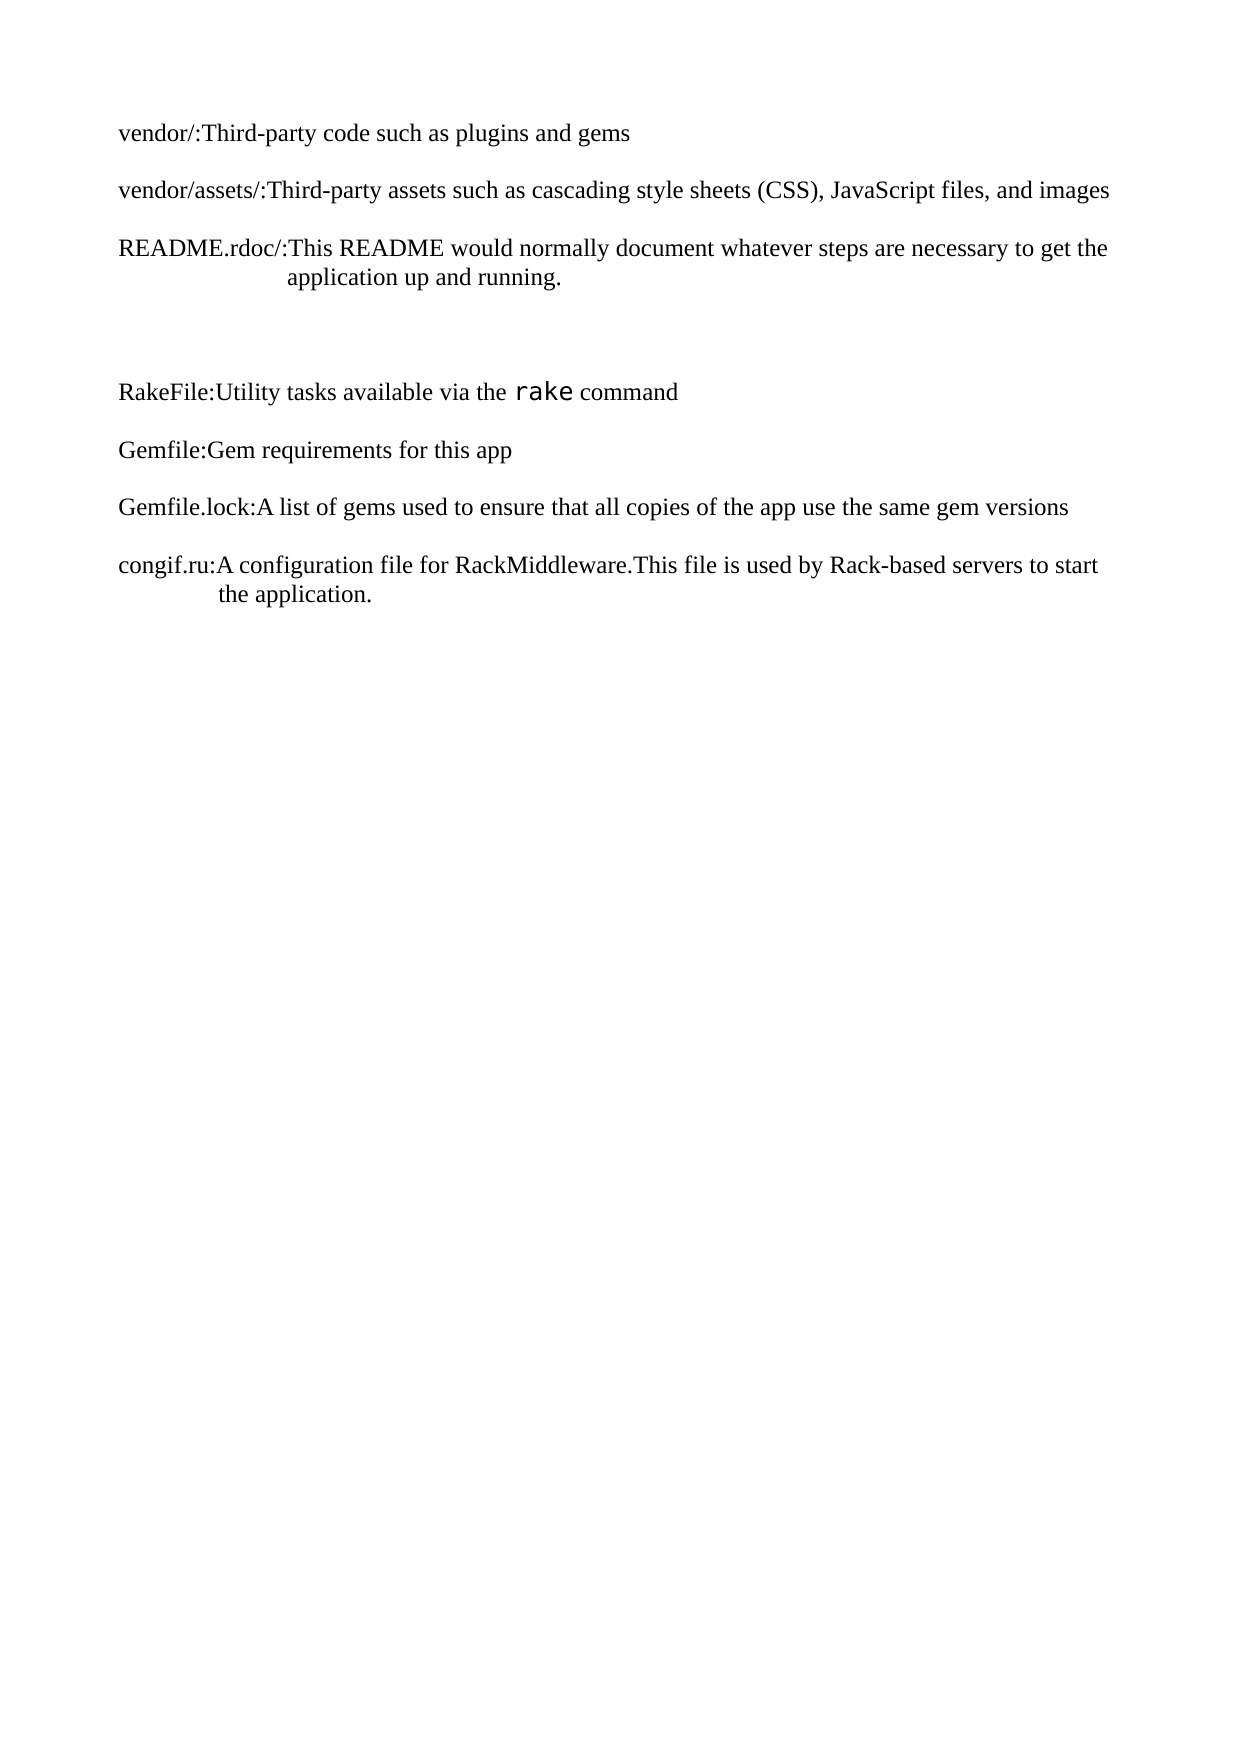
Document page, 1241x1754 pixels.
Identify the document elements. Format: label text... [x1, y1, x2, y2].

text vendor/assets/:Third-party assets such as cascading style sheets (CSS), JavaScript files, and images [118, 176, 1122, 204]
text README.rdoc/:This README would normally document whatever steps are necessary to get the [118, 233, 1122, 262]
text the application. [118, 579, 1122, 607]
text application up and running. [118, 262, 1122, 291]
text Gemfile.lock:A list of gems used to ensure that all copies of the app use the same gem versions [118, 492, 1122, 521]
text congif.ru:A configuration file for RackMiddleware.This file is used by Rack-based servers to start [118, 550, 1122, 579]
text Gemfile:Gem requirements for this app [118, 435, 1122, 464]
text vendor/:Third-party code such as plugins and gems [118, 118, 1122, 147]
text RakeFile:Utility tasks available via the rake command [118, 377, 1122, 406]
